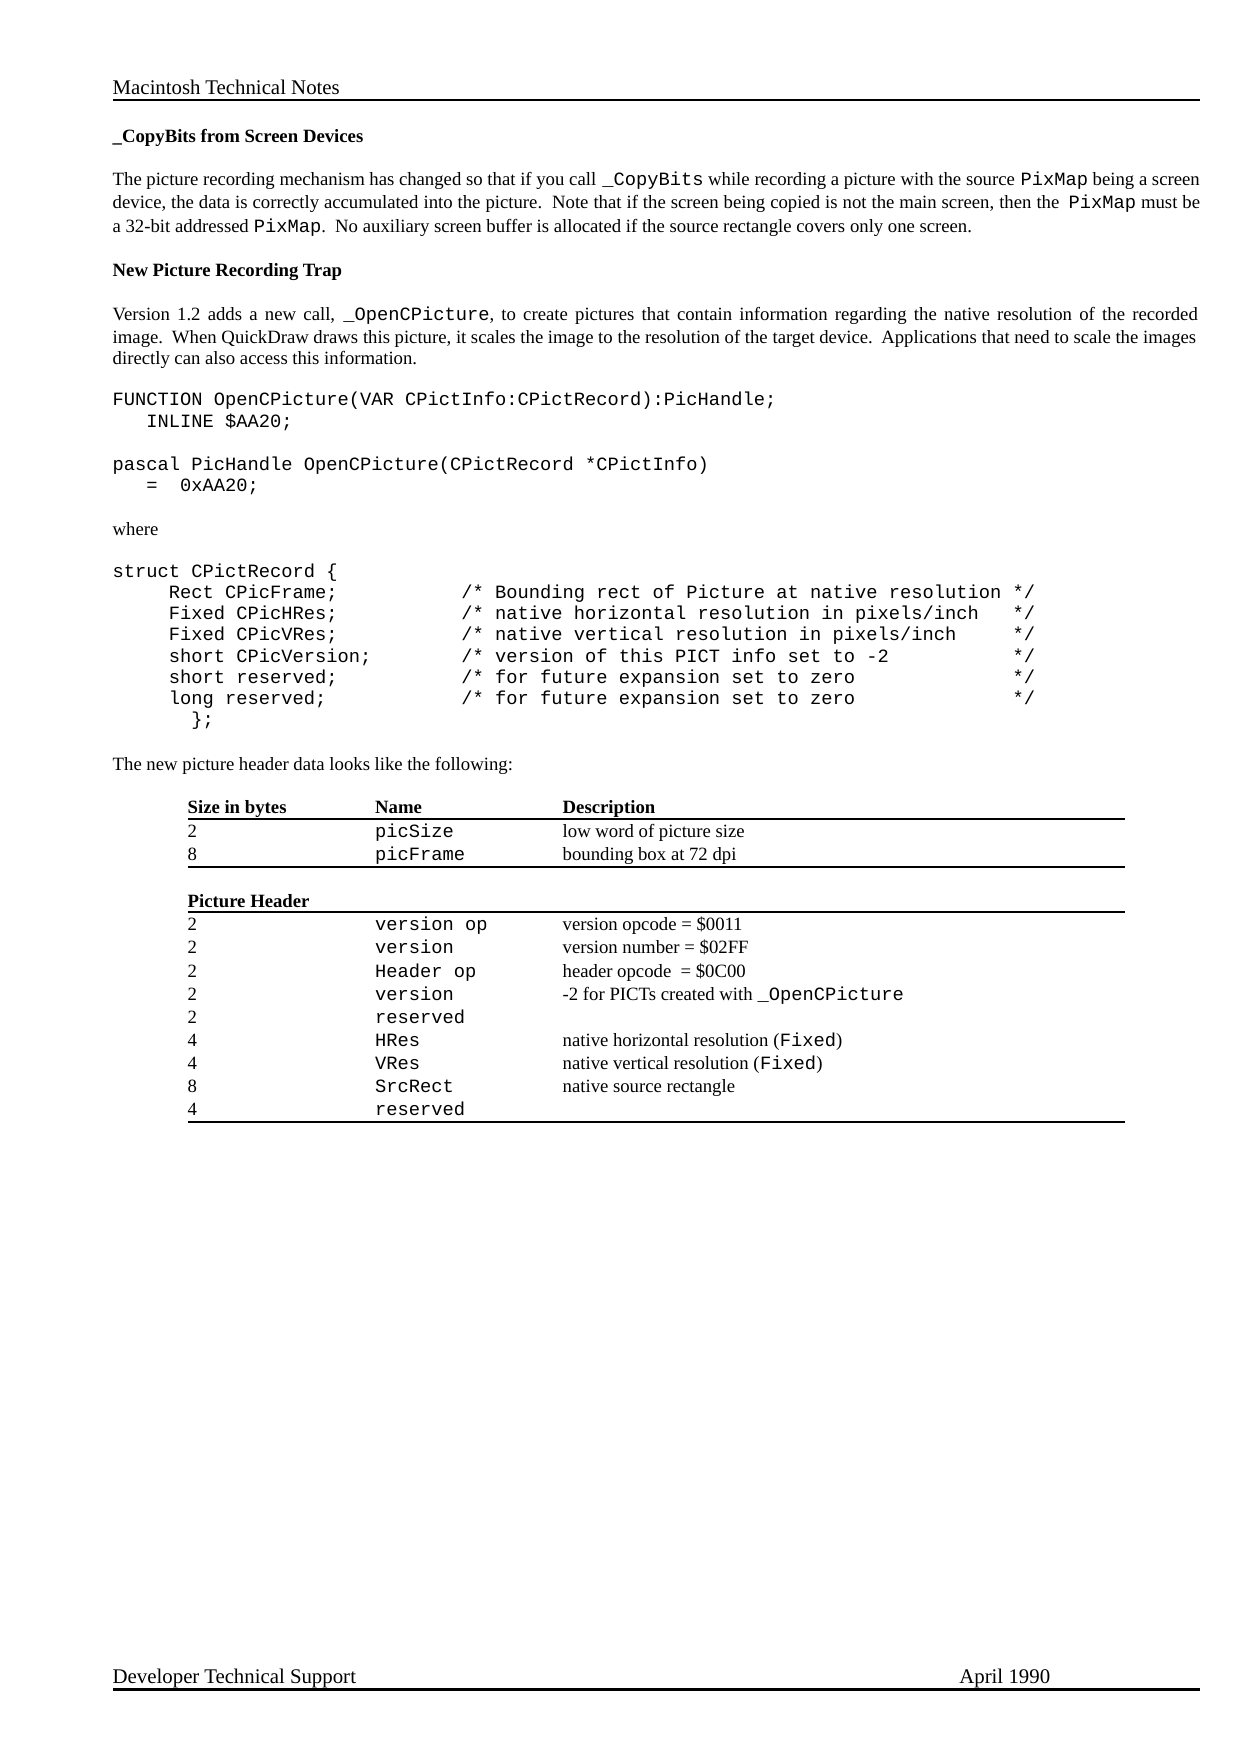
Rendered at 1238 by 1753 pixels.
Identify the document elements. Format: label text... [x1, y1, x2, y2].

text = 0xAA20; [112, 476, 1200, 497]
text }; [112, 710, 1200, 731]
text New Picture Recording Trap [112, 259, 1200, 281]
text 8 SrcRect native source rectangle [187, 1075, 1125, 1098]
text The new picture header data looks like the following: [112, 753, 1200, 774]
text pascal PicHandle OpenCPicture(CPictRecord *CPictInfo) [112, 454, 1200, 476]
text 4 reserved [187, 1098, 1125, 1123]
text 2 version -2 for PICTs created with _OpenCPicture [187, 983, 1125, 1006]
text Picture Header [187, 890, 1125, 913]
text Fixed CPicHRes; /* native horizontal resolution in pixels/inch */ [112, 604, 1200, 625]
text 2 Header op header opcode = $0C00 [187, 959, 1125, 983]
text struct CPictRecord { [112, 561, 1200, 583]
text 8 picFrame bounding box at 72 dpi [187, 843, 1125, 868]
text Version 1.2 adds a new call, _OpenCPicture, to create pictures that contain information regarding the native resolution of the recorded image. When QuickDraw draws this picture, it scales the image to the resolution of the target device. Applications that need to scale the images directly can also access this information. [112, 302, 1200, 369]
text 2 reserved [187, 1006, 1125, 1029]
text FUNCTION OpenCPicture(VAR CPictInfo:CPictRecord):PicHandle; [112, 390, 1200, 411]
text 2 picSize low word of picture size [187, 820, 1125, 843]
text 2 version version number = $02FF [187, 936, 1125, 959]
text where [112, 518, 1200, 540]
text 4 VRes native vertical resolution (Fixed) [187, 1052, 1125, 1075]
text Rect CPicFrame; /* Bounding rect of Picture at native resolution */ [112, 583, 1200, 604]
text long reserved; /* for future expansion set to zero */ [112, 689, 1200, 710]
text 2 version op version opcode = $0011 [187, 913, 1125, 936]
text INLINE $AA20; [112, 411, 1200, 433]
text Size in bytes Name Description [187, 796, 1125, 820]
text short CPicVersion; /* version of this PICT info set to -2 */ [112, 646, 1200, 668]
text Fixed CPicVRes; /* native vertical resolution in pixels/inch */ [112, 625, 1200, 646]
text The picture recording mechanism has changed so that if you call _CopyBits while recording a picture with the source PixMap being a screen device, the data is correctly accumulated into the picture. Note that if the screen being copied is not the main screen, then the PixMap must be a 32-bit addressed PixMap. No auxiliary screen buffer is allocated if the source rectangle covers only one screen. [112, 168, 1200, 238]
text _CopyBits from Screen Devices [112, 125, 1200, 147]
text short reserved; /* for future expansion set to zero */ [112, 668, 1200, 689]
text 4 HRes native horizontal resolution (Fixed) [187, 1029, 1125, 1052]
